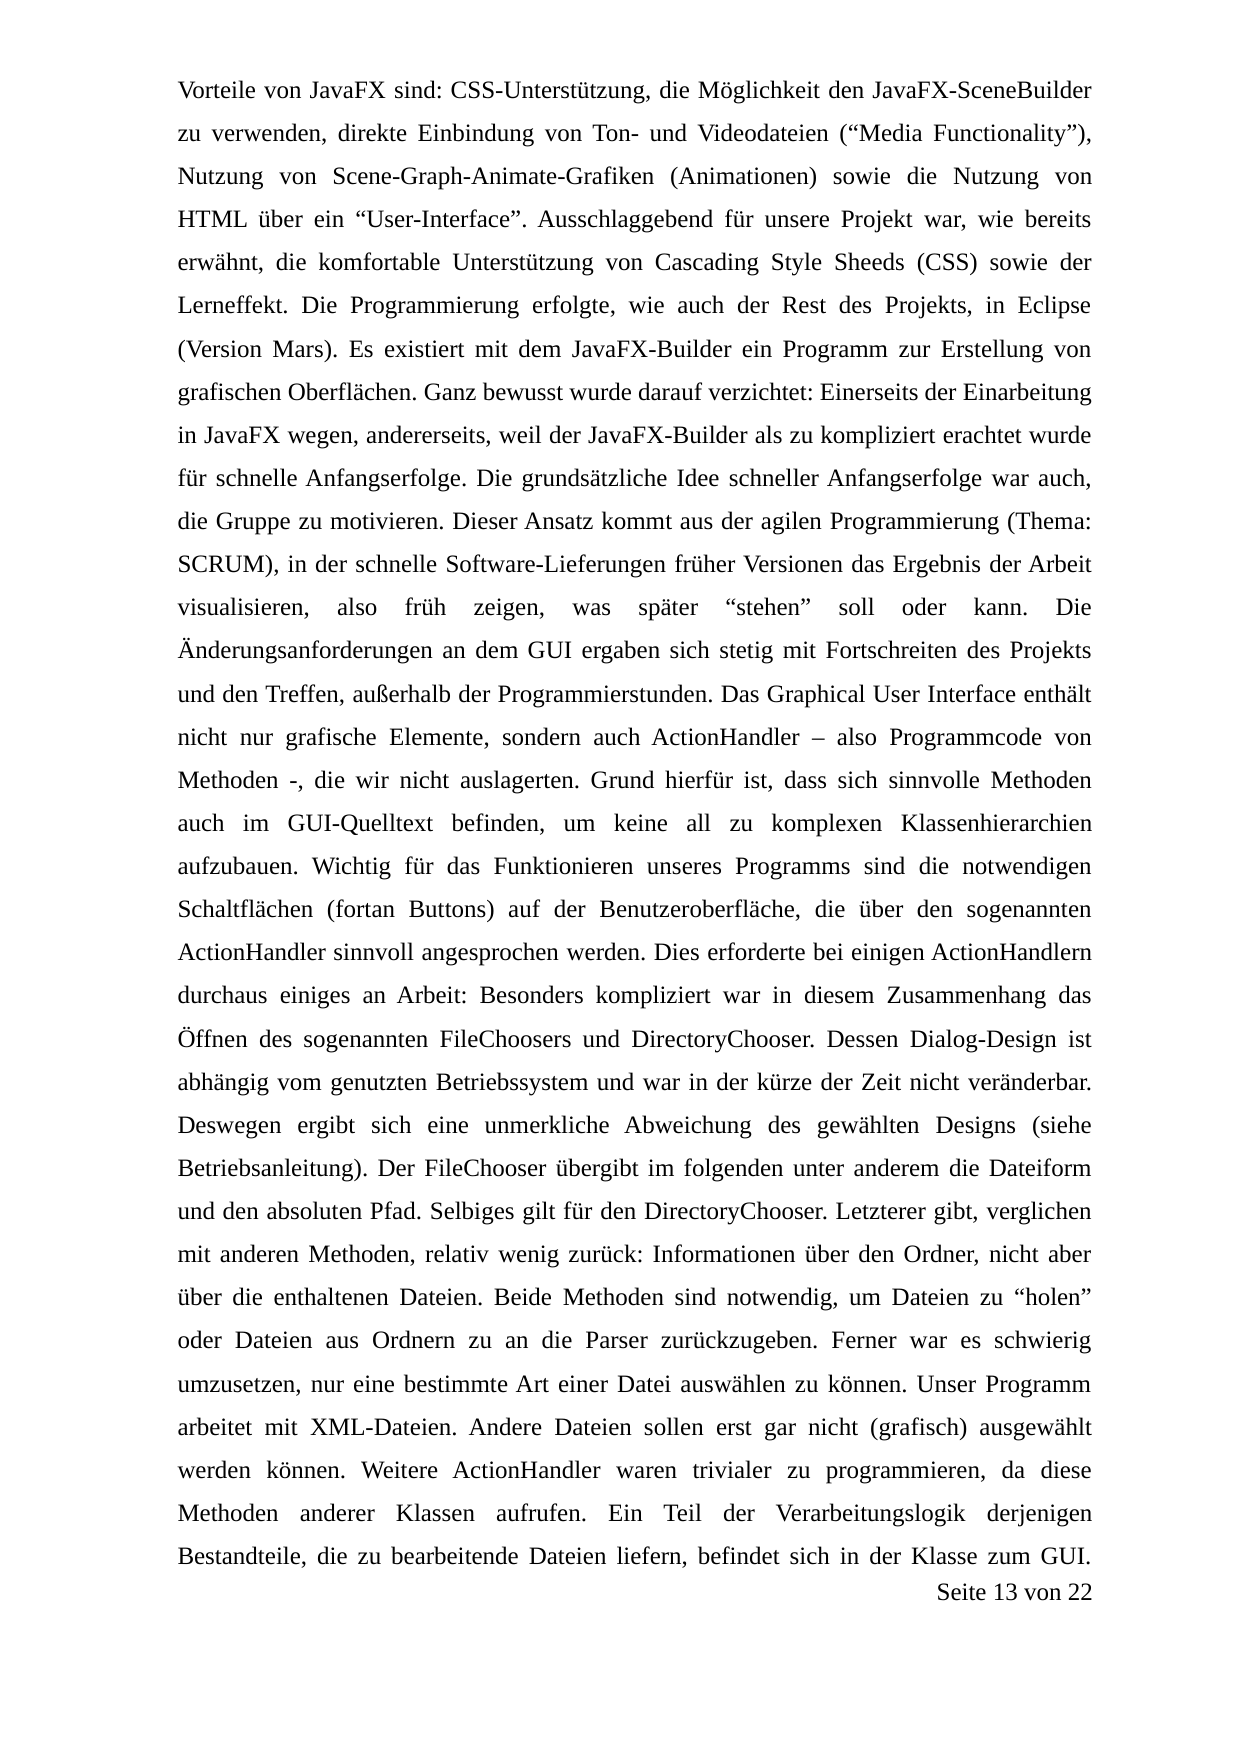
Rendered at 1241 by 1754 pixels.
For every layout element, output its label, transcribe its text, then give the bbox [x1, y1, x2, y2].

text Vorteile von JavaFX sind: CSS-Unterstützung, die Möglichkeit den JavaFX-SceneBuilder zu verwenden, direkte Einbindung von Ton- und Videodateien (“Media Functionality”), Nutzung von Scene-Graph-Animate-Grafiken (Animationen) sowie die Nutzung von HTML über ein “User-Interface”. Ausschlaggebend für unsere Projekt war, wie bereits erwähnt, die komfortable Unterstützung von Cascading Style Sheeds (CSS) sowie der Lerneffekt. Die Programmierung erfolgte, wie auch der Rest des Projekts, in Eclipse (Version Mars). Es existiert mit dem JavaFX-Builder ein Programm zur Erstellung von grafischen Oberflächen. Ganz bewusst wurde darauf verzichtet: Einerseits der Einarbeitung in JavaFX wegen, andererseits, weil der JavaFX-Builder als zu kompliziert erachtet wurde für schnelle Anfangserfolge. Die grundsätzliche Idee schneller Anfangserfolge war auch, die Gruppe zu motivieren. Dieser Ansatz kommt aus der agilen Programmierung (Thema: SCRUM), in der schnelle Software-Lieferungen früher Versionen das Ergebnis der Arbeit visualisieren, also früh zeigen, was später “stehen” soll oder kann. Die Änderungsanforderungen an dem GUI ergaben sich stetig mit Fortschreiten des Projekts und den Treffen, außerhalb der Programmierstunden. Das Graphical User Interface enthält nicht nur grafische Elemente, sondern auch ActionHandler – also Programmcode von Methoden -, die wir nicht auslagerten. Grund hierfür ist, dass sich sinnvolle Methoden auch im GUI-Quelltext befinden, um keine all zu komplexen Klassenhierarchien aufzubauen. Wichtig für das Funktionieren unseres Programms sind die notwendigen Schaltflächen (fortan Buttons) auf der Benutzeroberfläche, die über den sogenannten ActionHandler sinnvoll angesprochen werden. Dies erforderte bei einigen ActionHandlern durchaus einiges an Arbeit: Besonders kompliziert war in diesem Zusammenhang das Öffnen des sogenannten FileChoosers und DirectoryChooser. Dessen Dialog-Design ist abhängig vom genutzten Betriebssystem und war in der kürze der Zeit nicht veränderbar. Deswegen ergibt sich eine unmerkliche Abweichung des gewählten Designs (siehe Betriebsanleitung). Der FileChooser übergibt im folgenden unter anderem die Dateiform und den absoluten Pfad. Selbiges gilt für den DirectoryChooser. Letzterer gibt, verglichen mit anderen Methoden, relativ wenig zurück: Informationen über den Ordner, nicht aber über die enthaltenen Dateien. Beide Methoden sind notwendig, um Dateien zu “holen” oder Dateien aus Ordnern zu an die Parser zurückzugeben. Ferner war es schwierig umzusetzen, nur eine bestimmte Art einer Datei auswählen zu können. Unser Programm arbeitet mit XML-Dateien. Andere Dateien sollen erst gar nicht (grafisch) ausgewählt werden können. Weitere ActionHandler waren trivialer zu programmieren, da diese Methoden anderer Klassen aufrufen. Ein Teil der Verarbeitungslogik derjenigen Bestandteile, die zu bearbeitende Dateien liefern, befindet sich in der Klasse zum GUI. [177, 75, 1093, 1570]
